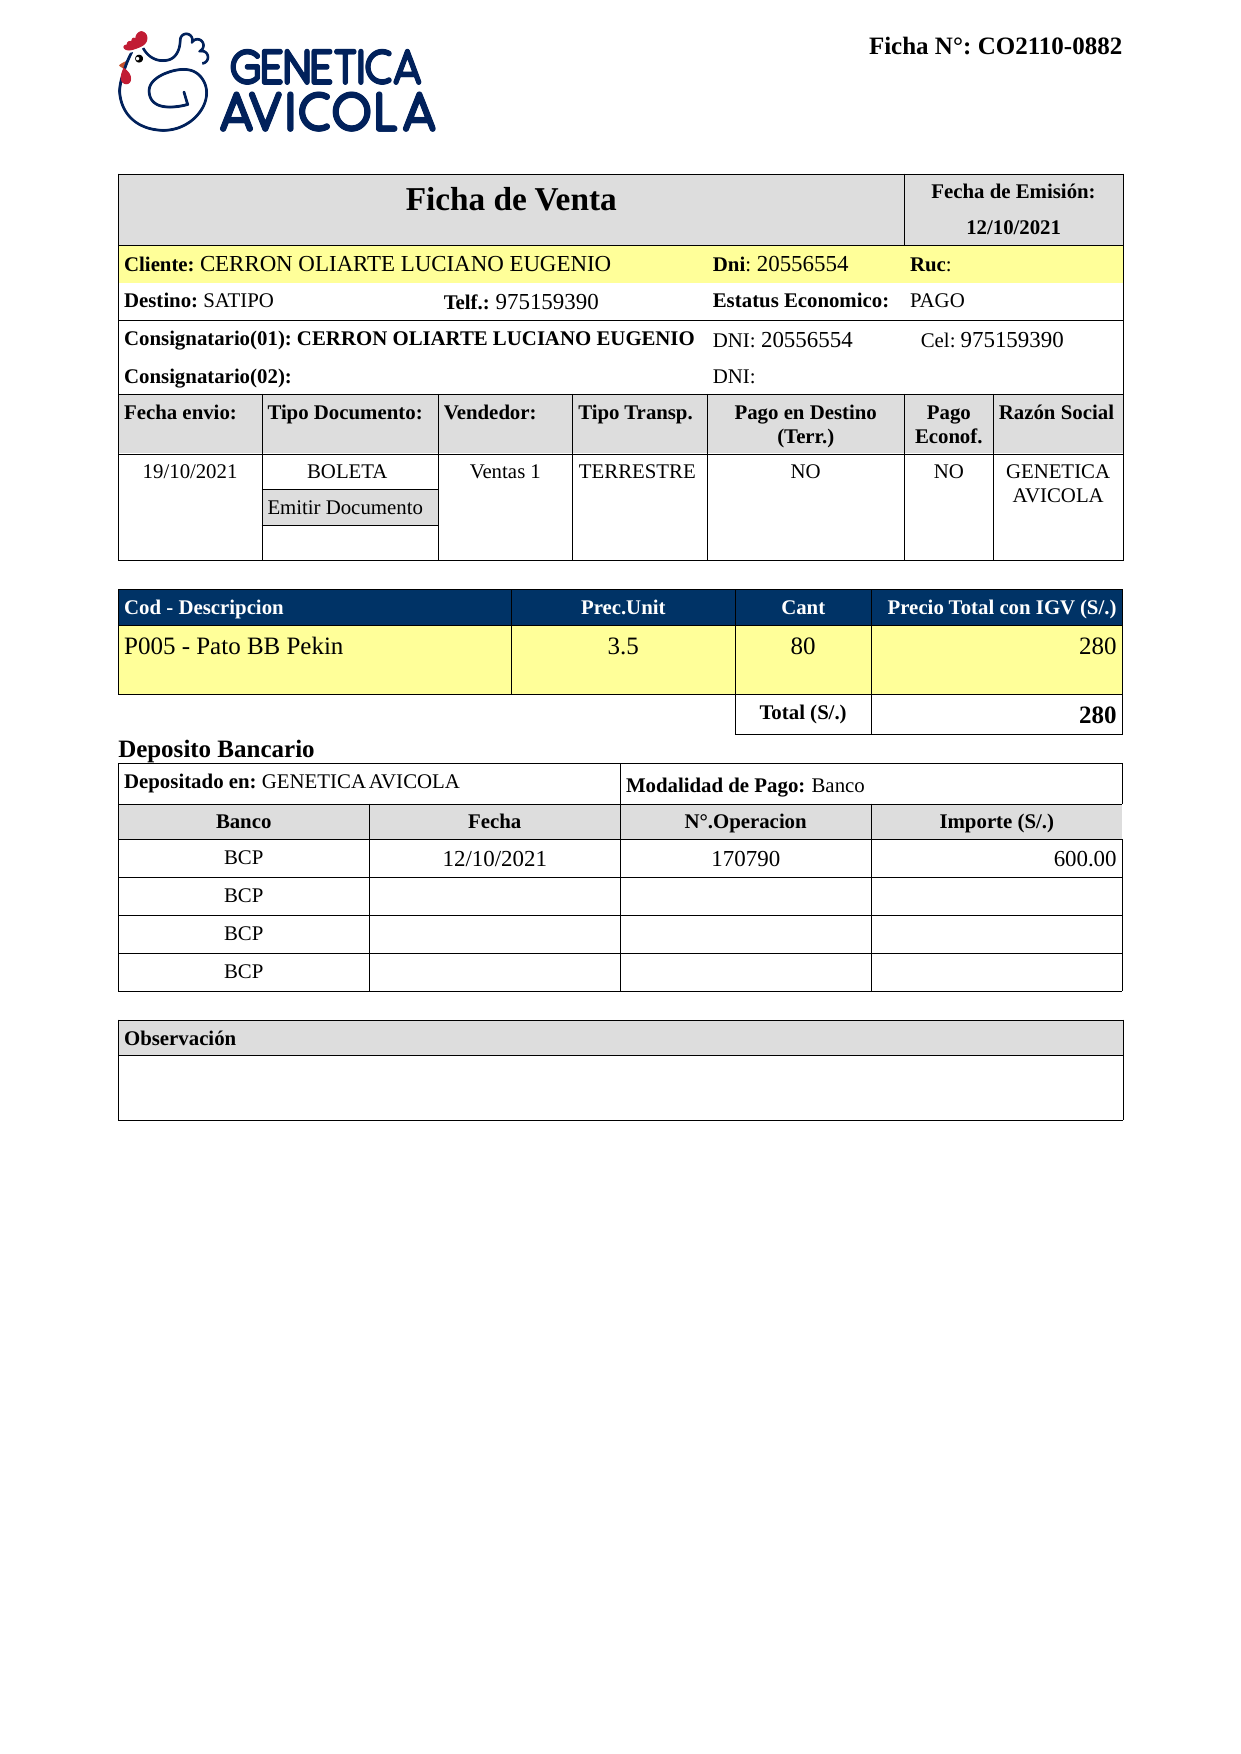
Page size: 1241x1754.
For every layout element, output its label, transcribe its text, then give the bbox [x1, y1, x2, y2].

table_cell BCP [119, 916, 369, 953]
table_header Modalidad de Pago: Banco [621, 764, 1122, 803]
table_cell P005 - Pato BB Pekin [119, 626, 511, 694]
table_cell Banco [119, 805, 369, 839]
table_cell 600.00 [872, 840, 1122, 877]
table_header Prec.Unit [512, 590, 735, 625]
picture [118, 31, 436, 132]
table_cell TERRESTRE [573, 455, 707, 560]
table_cell Pago en Destino (Terr.) [708, 395, 904, 453]
table_cell N°.Operacion [621, 805, 871, 839]
table_cell 12/10/2021 [370, 840, 620, 877]
table_cell Tipo Documento: [263, 395, 438, 453]
table_cell Total (S/.) [736, 695, 871, 734]
table_cell [872, 878, 1122, 915]
text Deposito Bancario [118, 734, 1122, 763]
table_cell Emitir Documento [263, 490, 438, 525]
table_cell Pago Econof. [905, 395, 993, 453]
table_cell [370, 954, 620, 991]
table_cell PAGO [904, 283, 1123, 320]
table_cell Estatus Economico: [707, 283, 904, 320]
table_cell [621, 954, 871, 991]
table_cell BCP [119, 878, 369, 915]
table_cell [872, 916, 1122, 953]
table_cell [118, 695, 511, 734]
table_header Depositado en: GENETICA AVICOLA [119, 764, 620, 803]
table_cell NO [905, 455, 993, 560]
table_cell [370, 878, 620, 915]
table_cell Ventas 1 [439, 455, 572, 560]
table_cell Cliente: CERRON OLIARTE LUCIANO EUGENIO [119, 246, 707, 283]
table_cell BOLETA [263, 455, 438, 489]
table_header Cod - Descripcion [119, 590, 511, 625]
table_cell Vendedor: [439, 395, 572, 453]
table_cell [621, 916, 871, 953]
table_cell 280 [872, 626, 1122, 694]
table_cell Telf.: 975159390 [438, 283, 707, 320]
table_cell Destino: SATIPO [119, 283, 438, 320]
table_cell Importe (S/.) [872, 805, 1122, 839]
table_header Cant [736, 590, 871, 625]
table_cell Fecha [370, 805, 620, 839]
table_cell BCP [119, 840, 369, 877]
table_cell 3.5 [512, 626, 735, 694]
table_cell [511, 695, 735, 734]
table_header Observación [119, 1021, 1123, 1055]
table_cell Ruc: [904, 246, 1123, 283]
table_cell Consignatario(01): CERRON OLIARTE LUCIANO EUGENIO [119, 321, 707, 358]
table_header Precio Total con IGV (S/.) [872, 590, 1122, 625]
table_cell [621, 878, 871, 915]
table_cell DNI: [707, 358, 1123, 394]
table_header Fecha de Emisión: [905, 175, 1123, 209]
table_cell Fecha envio: [119, 395, 262, 453]
table_cell 170790 [621, 840, 871, 877]
table_cell 280 [872, 695, 1122, 734]
table_cell BCP [119, 954, 369, 991]
table_cell Dni: 20556554 [707, 246, 904, 283]
table_cell Tipo Transp. [573, 395, 707, 453]
table_cell 19/10/2021 [119, 455, 262, 560]
table_cell Cel: 975159390 [915, 321, 1123, 358]
table_cell [872, 954, 1122, 991]
table_cell GENETICA AVICOLA [994, 455, 1123, 560]
table_cell NO [708, 455, 904, 560]
table_cell [119, 1056, 1123, 1119]
table_cell [370, 916, 620, 953]
table_cell DNI: 20556554 [707, 321, 915, 358]
table_cell 80 [736, 626, 871, 694]
table_cell Consignatario(02): [119, 358, 707, 394]
table_cell 12/10/2021 [905, 209, 1123, 245]
table_header Ficha de Venta [119, 175, 904, 245]
table_cell Razón Social [994, 395, 1123, 453]
table_cell [263, 526, 438, 560]
